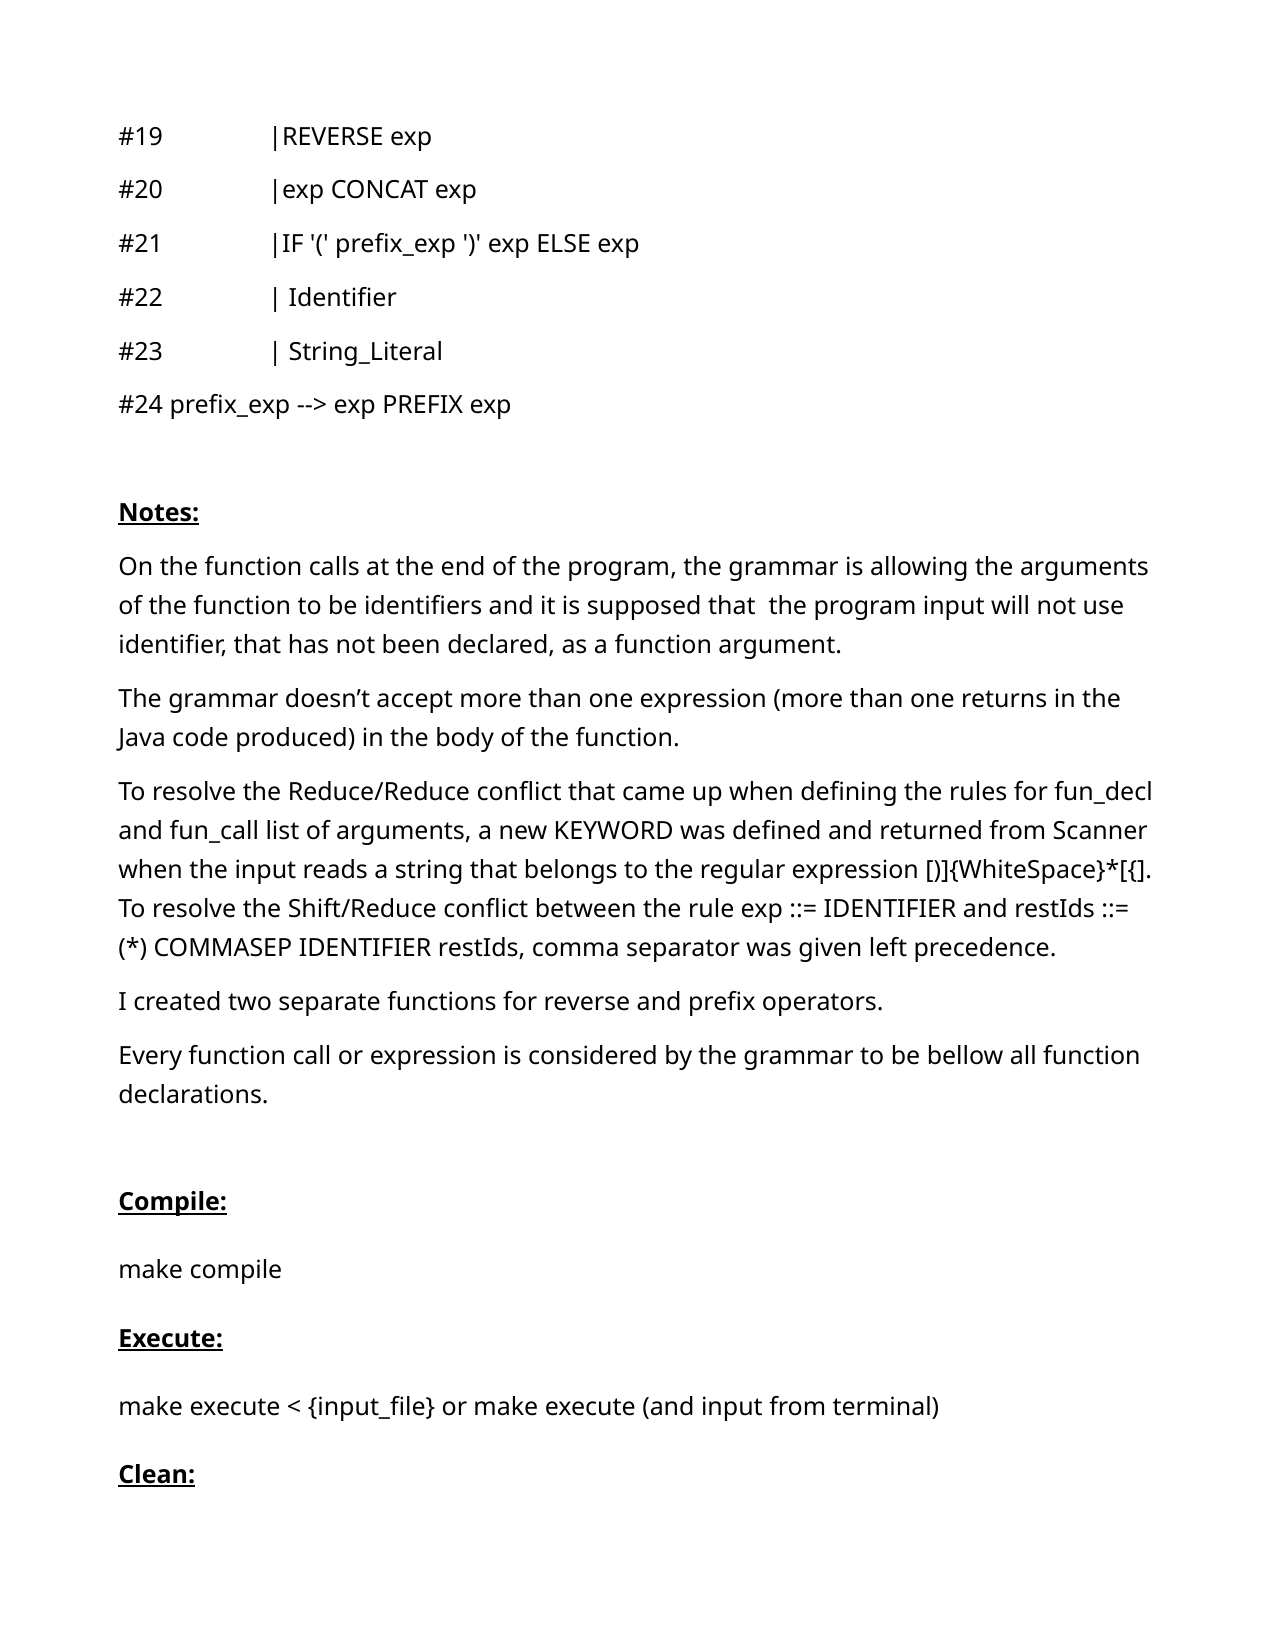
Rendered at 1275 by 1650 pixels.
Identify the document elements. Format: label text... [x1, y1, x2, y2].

text make compile [118, 1252, 1157, 1286]
text Clean: [118, 1456, 1157, 1491]
text On the function calls at the end of the program, the grammar is allowing the arguments of the function to be identifiers and it is supposed that the program input will not use identifier, that has not been declared, as a function argument. [118, 548, 1157, 661]
text Execute: [118, 1320, 1157, 1354]
text Compile: [118, 1184, 1157, 1218]
text #23 | String_Literal [118, 333, 1157, 367]
text #21 |IF '(' prefix_exp ')' exp ELSE exp [118, 226, 1157, 260]
text #20 |exp CONCAT exp [118, 172, 1157, 206]
text #24 prefix_exp --> exp PREFIX exp [118, 387, 1157, 421]
text To resolve the Reduce/Reduce conflict that came up when defining the rules for fun_decl and fun_call list of arguments, a new KEYWORD was defined and returned from Scanner when the input reads a string that belongs to the regular expression [)]{WhiteSpace}*[{]. To resolve the Shift/Reduce conflict between the rule exp ::= IDENTIFIER and restIds ::= (*) COMMASEP IDENTIFIER restIds, comma separator was given left precedence. [118, 773, 1157, 964]
text I created two separate functions for reverse and prefix operators. [118, 983, 1157, 1018]
text #22 | Identifier [118, 279, 1157, 313]
text Notes: [118, 494, 1157, 528]
text #19 |REVERSE exp [118, 118, 1157, 152]
text The grammar doesn’t accept more than one expression (more than one returns in the Java code produced) in the body of the function. [118, 680, 1157, 753]
text Every function call or expression is considered by the grammar to be bellow all function declarations. [118, 1037, 1157, 1111]
text make execute < {input_file} or make execute (and input from terminal) [118, 1388, 1157, 1422]
